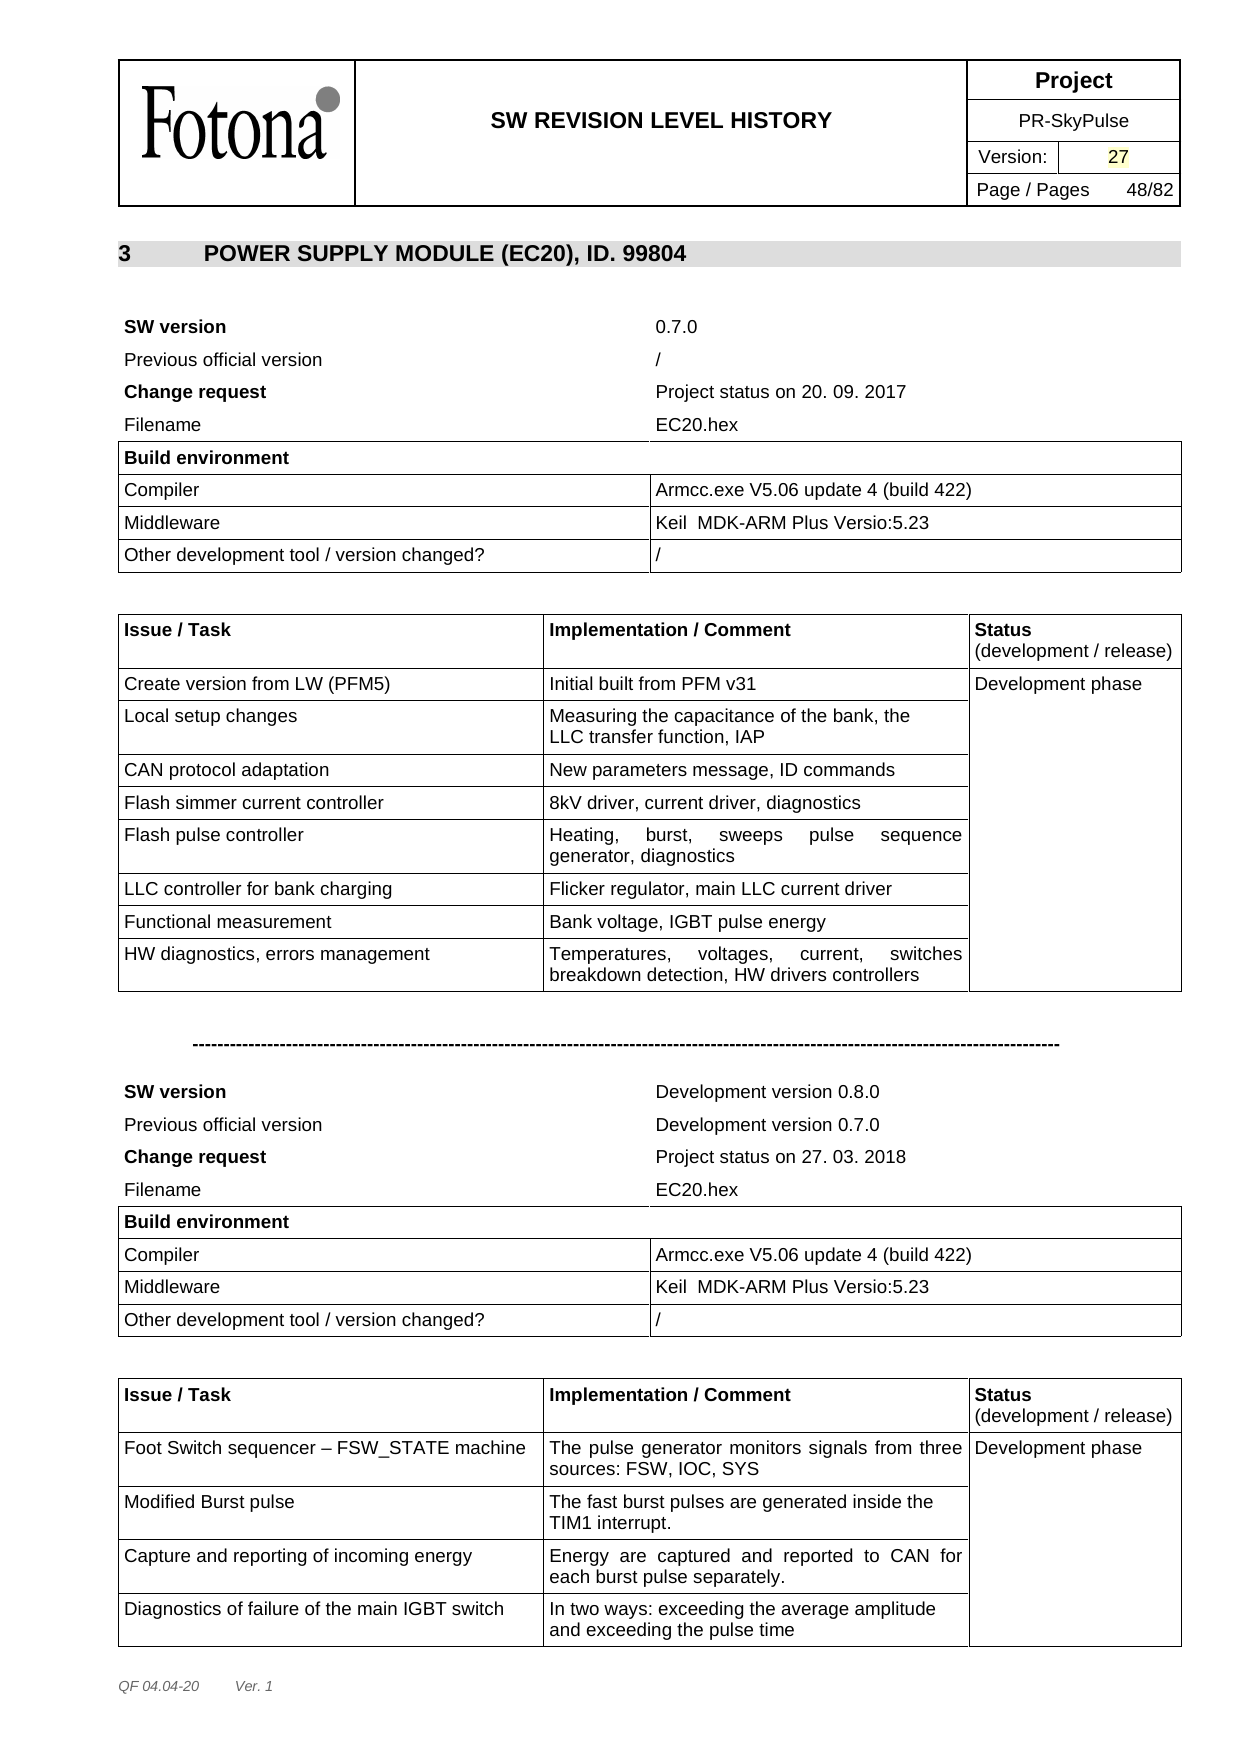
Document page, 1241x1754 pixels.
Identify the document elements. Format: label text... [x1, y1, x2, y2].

table_cell / [651, 1305, 1181, 1336]
table_cell Foot Switch sequencer – FSW_STATE machine [119, 1433, 543, 1486]
table_cell Temperatures, voltages, current, switches breakdown detection, HW drivers controllers [544, 939, 968, 991]
table_cell Middleware [119, 1272, 649, 1304]
table_header Implementation / Comment [544, 615, 968, 668]
table_cell Middleware [119, 507, 649, 539]
table_cell Build environment [119, 1207, 1181, 1238]
table_cell Measuring the capacitance of the bank, the LLC transfer function, IAP [544, 701, 968, 754]
table_header Status (development / release) [970, 1379, 1181, 1432]
table_cell Keil MDK-ARM Plus Versio:5.23 [651, 1272, 1181, 1304]
table_header SW version [118, 1076, 649, 1108]
table_cell Project status on 20. 09. 2017 [650, 376, 1181, 409]
table_cell HW diagnostics, errors management [119, 939, 543, 991]
table_cell New parameters message, ID commands [544, 755, 968, 786]
table_cell Filename [118, 1173, 649, 1206]
table_header Implementation / Comment [544, 1379, 968, 1432]
table_cell Create version from LW (PFM5) [119, 669, 543, 700]
table_cell Filename [118, 409, 649, 441]
table_cell Heating, burst, sweeps pulse sequence generator, diagnostics [544, 820, 968, 873]
table_cell Diagnostics of failure of the main IGBT switch [119, 1594, 543, 1646]
table_cell Development version 0.7.0 [650, 1108, 1181, 1141]
table_cell Previous official version [118, 1108, 649, 1141]
table_header Issue / Task [119, 1379, 543, 1432]
table_cell Local setup changes [119, 701, 543, 754]
table_cell The pulse generator monitors signals from three sources: FSW, IOC, SYS [544, 1433, 968, 1486]
table_header Development version 0.8.0 [650, 1076, 1181, 1108]
table_cell CAN protocol adaptation [119, 755, 543, 786]
table_cell EC20.hex [650, 409, 1181, 441]
table_cell Compiler [119, 1239, 649, 1271]
table_header Status (development / release) [970, 615, 1181, 668]
table_header Issue / Task [119, 615, 543, 668]
table_cell Change request [118, 1141, 649, 1173]
table_cell Armcc.exe V5.06 update 4 (build 422) [651, 1239, 1181, 1271]
table_cell The fast burst pulses are generated inside the TIM1 interrupt. [544, 1487, 968, 1539]
table_cell Development phase [970, 669, 1181, 991]
table_cell Capture and reporting of incoming energy [119, 1540, 543, 1593]
table_cell Armcc.exe V5.06 update 4 (build 422) [651, 475, 1181, 506]
table_cell Other development tool / version changed? [119, 540, 649, 572]
table_cell Initial built from PFM v31 [544, 669, 968, 700]
table_cell Flash simmer current controller [119, 787, 543, 819]
table_cell Keil MDK-ARM Plus Versio:5.23 [651, 507, 1181, 539]
table_cell Flicker regulator, main LLC current driver [544, 874, 968, 905]
table_cell Build environment [119, 442, 1181, 474]
table_header 0.7.0 [650, 311, 1181, 344]
table_header SW version [118, 311, 649, 344]
table_cell EC20.hex [650, 1173, 1181, 1206]
table_cell Flash pulse controller [119, 820, 543, 873]
subtitle POWER SUPPLY MODULE (EC20), id. 99804 [118, 241, 1181, 267]
table_cell Energy are captured and reported to CAN for each burst pulse separately. [544, 1540, 968, 1593]
table_cell LLC controller for bank charging [119, 874, 543, 905]
table_cell / [651, 540, 1181, 572]
table_cell Project status on 27. 03. 2018 [650, 1141, 1181, 1173]
text ------------------------------------------------------------------------------------------------------------------------------------------- [118, 1034, 1163, 1055]
table_cell Previous official version [118, 344, 649, 376]
table_cell Compiler [119, 475, 649, 506]
table_cell Bank voltage, IGBT pulse energy [544, 906, 968, 938]
table_cell Other development tool / version changed? [119, 1305, 649, 1336]
table_cell / [650, 344, 1181, 376]
table_cell In two ways: exceeding the average amplitude and exceeding the pulse time [544, 1594, 968, 1646]
table_cell Functional measurement [119, 906, 543, 938]
table_cell Change request [118, 376, 649, 409]
table_cell Development phase [970, 1433, 1181, 1646]
table_cell Modified Burst pulse [119, 1487, 543, 1539]
table_cell 8kV driver, current driver, diagnostics [544, 787, 968, 819]
